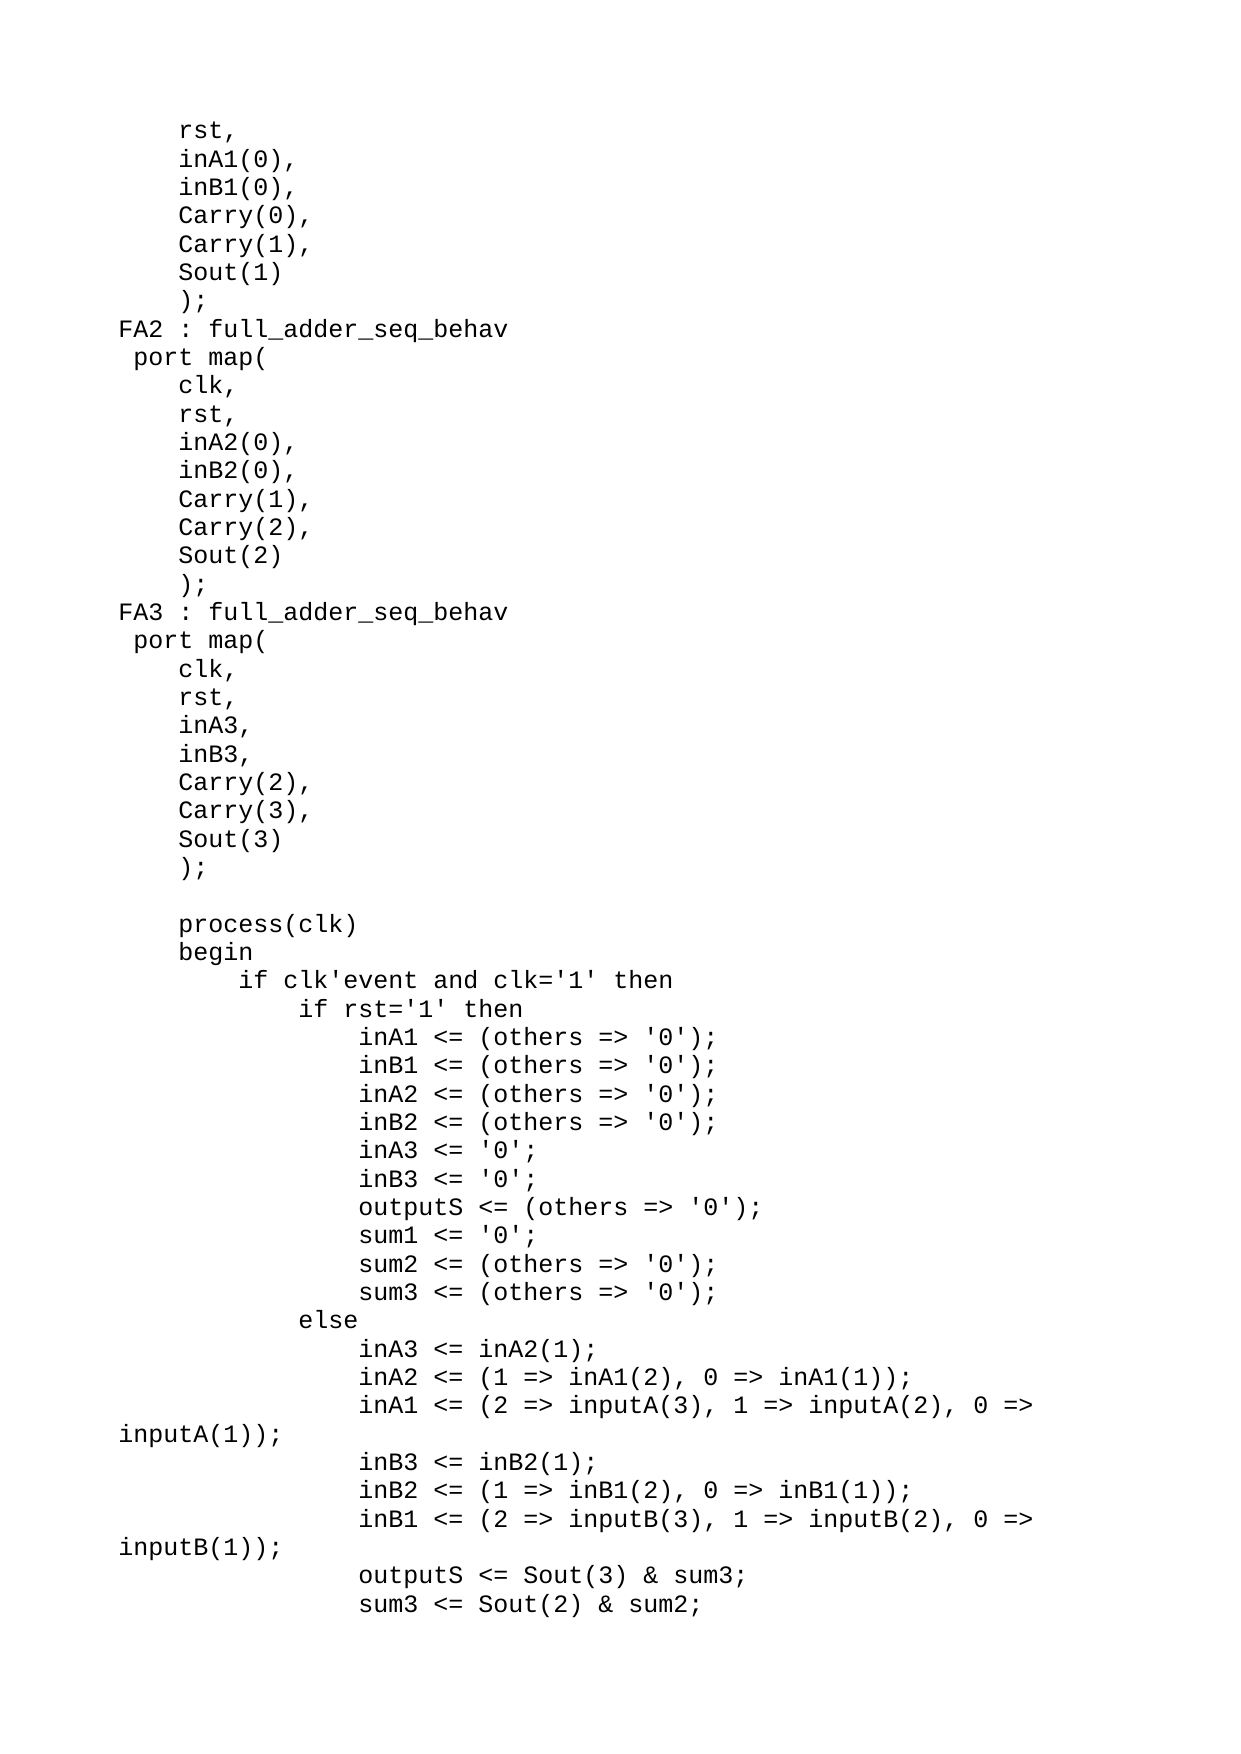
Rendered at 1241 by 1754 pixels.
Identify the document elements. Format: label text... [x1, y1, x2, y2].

text Sout(2) [118, 543, 1122, 571]
text port map( [118, 345, 1122, 373]
text inA2 <= (1 => inA1(2), 0 => inA1(1)); [118, 1365, 1122, 1393]
text Carry(3), [118, 798, 1122, 826]
text inB3 <= '0'; [118, 1166, 1122, 1195]
text inB2(0), [118, 458, 1122, 486]
text inA1 <= (2 => inputA(3), 1 => inputA(2), 0 => inputA(1)); [118, 1393, 1122, 1450]
text clk, [118, 373, 1122, 401]
text sum1 <= '0'; [118, 1223, 1122, 1251]
text Sout(1) [118, 260, 1122, 288]
text clk, [118, 656, 1122, 685]
text sum3 <= (others => '0'); [118, 1280, 1122, 1308]
text Carry(0), [118, 203, 1122, 231]
text outputS <= (others => '0'); [118, 1195, 1122, 1223]
text process(clk) [118, 911, 1122, 940]
text sum3 <= Sout(2) & sum2; [118, 1591, 1122, 1620]
text Sout(3) [118, 826, 1122, 855]
text inB3, [118, 741, 1122, 770]
text Carry(2), [118, 515, 1122, 543]
text inA2 <= (others => '0'); [118, 1081, 1122, 1110]
text FA3 : full_adder_seq_behav [118, 600, 1122, 628]
text inB1 <= (others => '0'); [118, 1053, 1122, 1081]
text rst, [118, 685, 1122, 713]
text inB3 <= inB2(1); [118, 1450, 1122, 1478]
text sum2 <= (others => '0'); [118, 1251, 1122, 1280]
text ); [118, 855, 1122, 883]
text inA3 <= inA2(1); [118, 1336, 1122, 1365]
text inA2(0), [118, 430, 1122, 458]
text inA3, [118, 713, 1122, 741]
text FA2 : full_adder_seq_behav [118, 316, 1122, 345]
text inA1(0), [118, 146, 1122, 175]
text rst, [118, 118, 1122, 146]
text ); [118, 571, 1122, 600]
text port map( [118, 628, 1122, 656]
text inB1 <= (2 => inputB(3), 1 => inputB(2), 0 => inputB(1)); [118, 1506, 1122, 1563]
text Carry(2), [118, 770, 1122, 798]
text inB2 <= (1 => inB1(2), 0 => inB1(1)); [118, 1478, 1122, 1506]
text inB2 <= (others => '0'); [118, 1110, 1122, 1138]
text else [118, 1308, 1122, 1336]
text inA1 <= (others => '0'); [118, 1025, 1122, 1053]
text rst, [118, 401, 1122, 430]
text outputS <= Sout(3) & sum3; [118, 1563, 1122, 1591]
text ); [118, 288, 1122, 316]
text inB1(0), [118, 175, 1122, 203]
text Carry(1), [118, 231, 1122, 260]
text Carry(1), [118, 486, 1122, 515]
text if rst='1' then [118, 996, 1122, 1025]
text if clk'event and clk='1' then [118, 968, 1122, 996]
text inA3 <= '0'; [118, 1138, 1122, 1166]
text begin [118, 940, 1122, 968]
